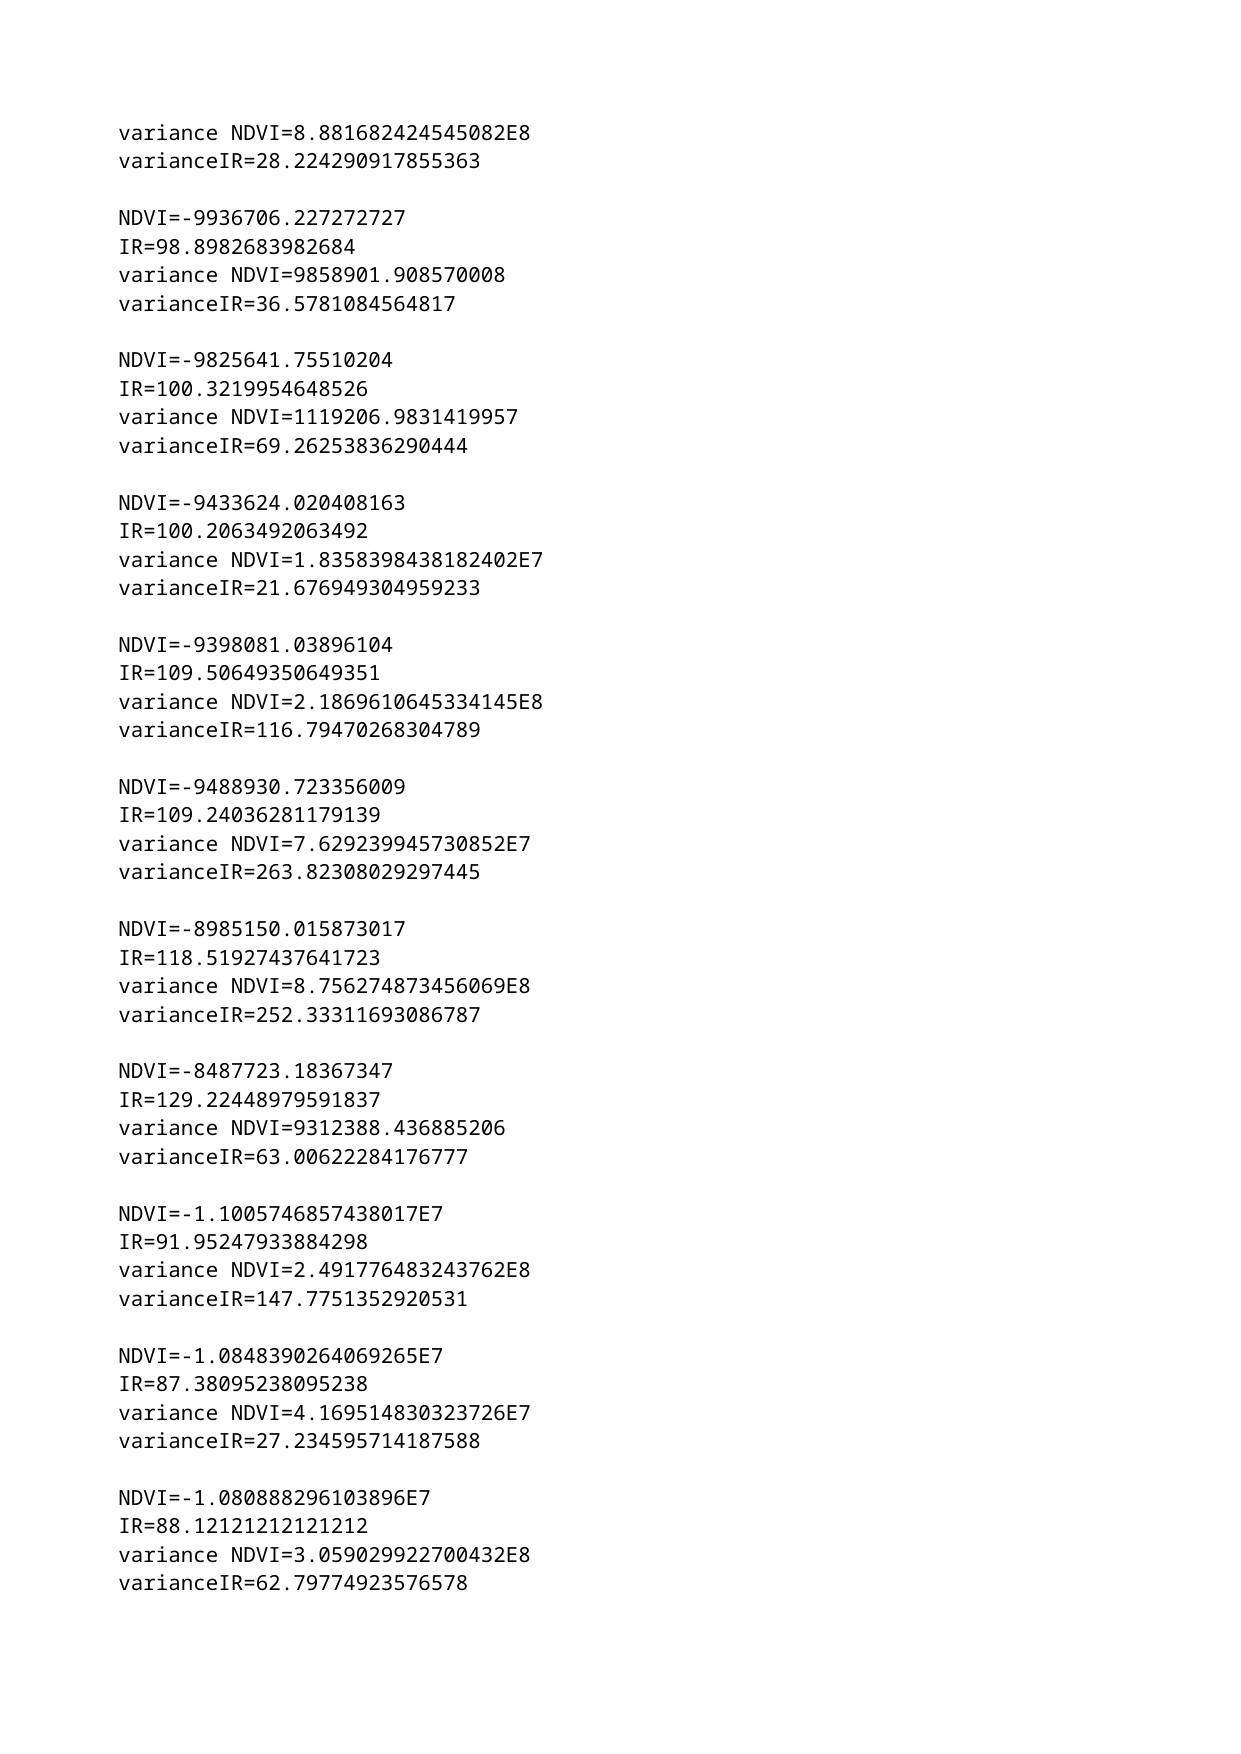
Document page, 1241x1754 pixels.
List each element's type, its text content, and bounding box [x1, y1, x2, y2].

text IR=98.8982683982684 [118, 232, 1122, 260]
text NDVI=-1.0848390264069265E7 [118, 1341, 1122, 1369]
text variance NDVI=2.491776483243762E8 [118, 1256, 1122, 1284]
text variance NDVI=8.756274873456069E8 [118, 971, 1122, 1000]
text variance NDVI=1.8358398438182402E7 [118, 545, 1122, 573]
text NDVI=-9433624.020408163 [118, 488, 1122, 516]
text varianceIR=27.234595714187588 [118, 1426, 1122, 1455]
text NDVI=-9936706.227272727 [118, 203, 1122, 232]
text IR=91.95247933884298 [118, 1227, 1122, 1256]
text IR=100.3219954648526 [118, 374, 1122, 402]
text IR=87.38095238095238 [118, 1369, 1122, 1398]
text IR=129.22448979591837 [118, 1085, 1122, 1113]
text varianceIR=69.26253836290444 [118, 431, 1122, 459]
text varianceIR=252.33311693086787 [118, 1000, 1122, 1028]
text variance NDVI=3.059029922700432E8 [118, 1540, 1122, 1568]
text variance NDVI=7.629239945730852E7 [118, 829, 1122, 857]
text varianceIR=62.79774923576578 [118, 1568, 1122, 1597]
text variance NDVI=9312388.436885206 [118, 1113, 1122, 1142]
text varianceIR=116.79470268304789 [118, 715, 1122, 744]
text NDVI=-9398081.03896104 [118, 630, 1122, 658]
text IR=100.2063492063492 [118, 516, 1122, 545]
text varianceIR=147.7751352920531 [118, 1284, 1122, 1312]
text NDVI=-9825641.75510204 [118, 346, 1122, 374]
text varianceIR=63.00622284176777 [118, 1142, 1122, 1170]
text varianceIR=28.224290917855363 [118, 147, 1122, 175]
text varianceIR=21.676949304959233 [118, 573, 1122, 602]
text NDVI=-1.1005746857438017E7 [118, 1199, 1122, 1227]
text varianceIR=263.82308029297445 [118, 857, 1122, 886]
text variance NDVI=2.1869610645334145E8 [118, 687, 1122, 715]
text IR=88.12121212121212 [118, 1512, 1122, 1540]
text NDVI=-9488930.723356009 [118, 772, 1122, 801]
text variance NDVI=4.169514830323726E7 [118, 1398, 1122, 1426]
text NDVI=-8985150.015873017 [118, 914, 1122, 943]
text IR=109.24036281179139 [118, 801, 1122, 829]
text variance NDVI=1119206.9831419957 [118, 402, 1122, 431]
text variance NDVI=9858901.908570008 [118, 260, 1122, 289]
text varianceIR=36.5781084564817 [118, 289, 1122, 317]
text IR=109.50649350649351 [118, 658, 1122, 687]
text NDVI=-1.080888296103896E7 [118, 1483, 1122, 1512]
text variance NDVI=8.881682424545082E8 [118, 118, 1122, 147]
text IR=118.51927437641723 [118, 943, 1122, 971]
text NDVI=-8487723.18367347 [118, 1057, 1122, 1085]
